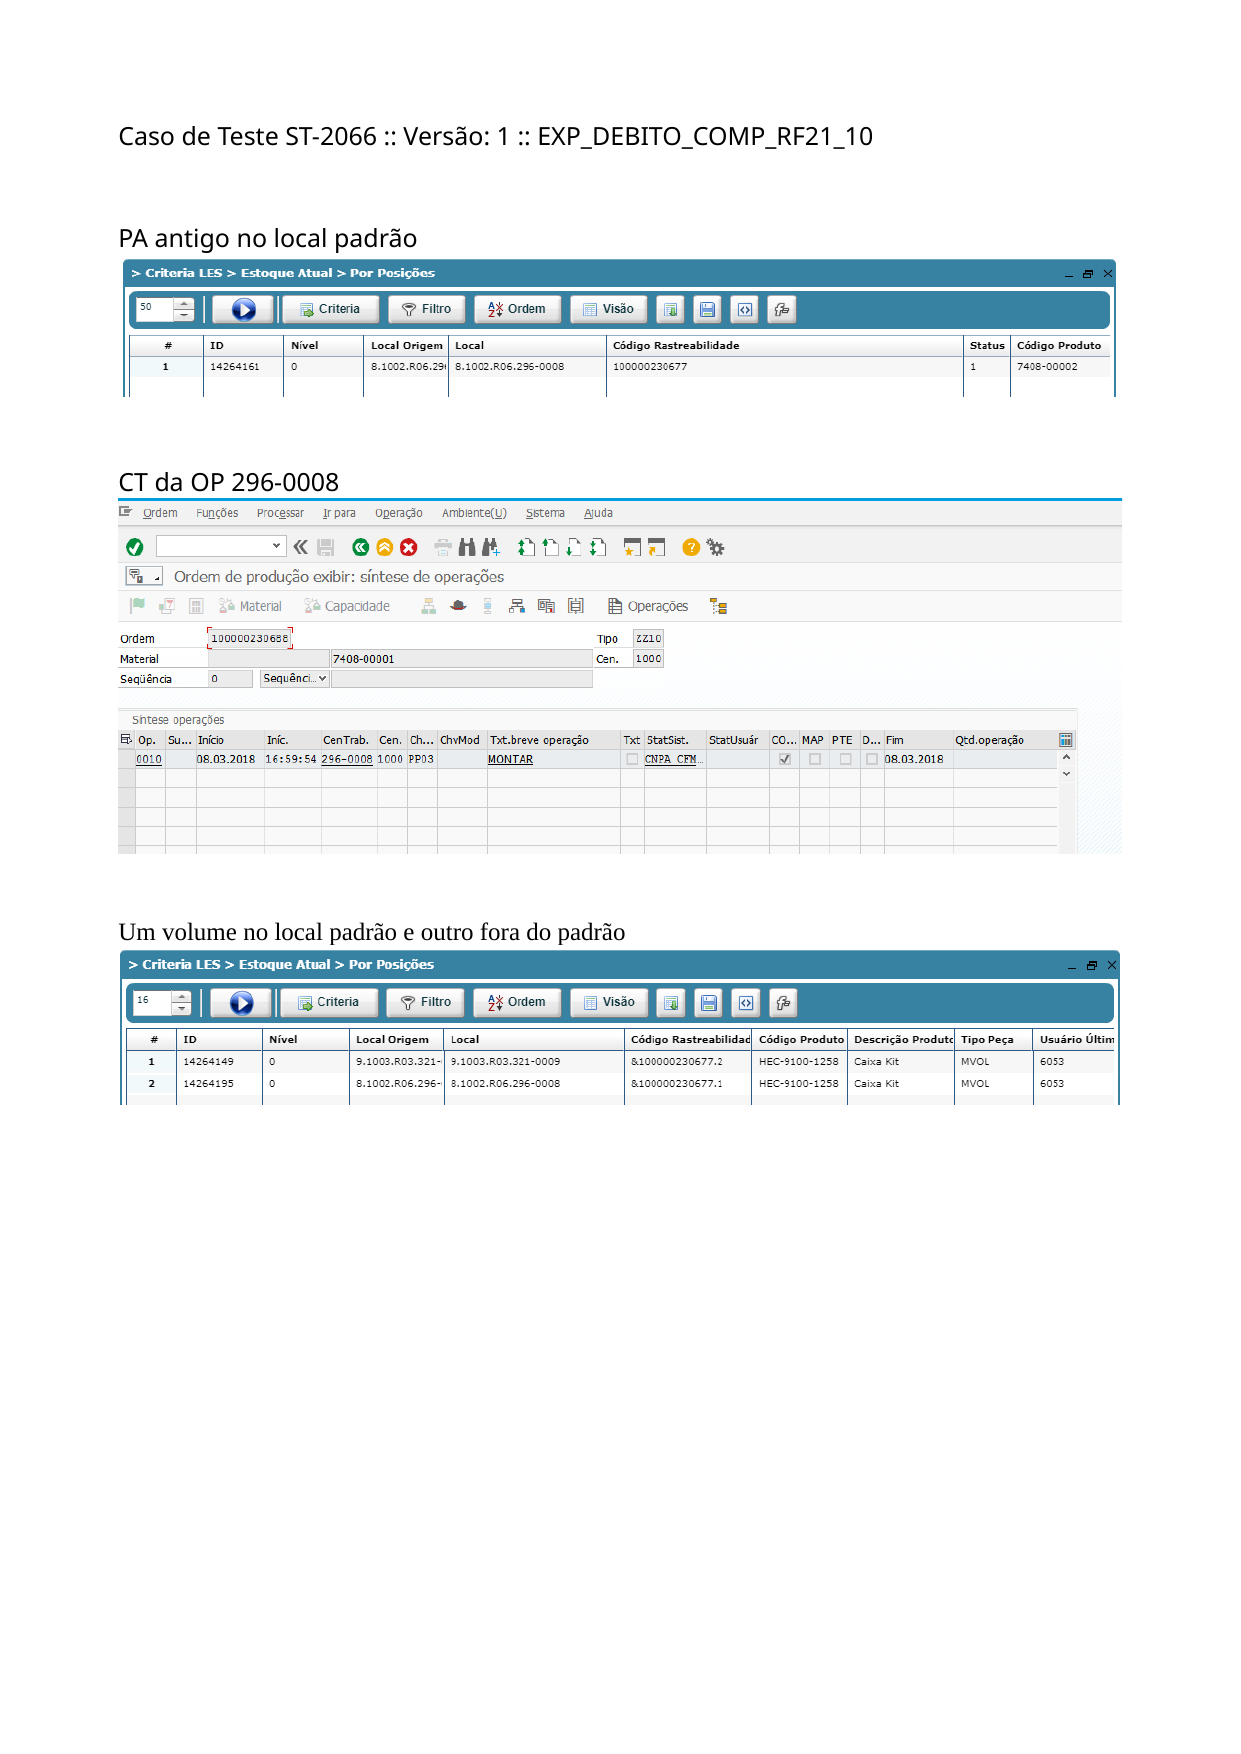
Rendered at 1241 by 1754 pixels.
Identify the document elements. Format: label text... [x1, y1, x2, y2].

picture [118, 502, 1123, 854]
picture [118, 254, 1123, 397]
picture [118, 945, 1123, 1105]
text CT da OP 296-0008 [118, 465, 1122, 498]
text Um volume no local padrão e outro fora do padrão [118, 917, 1122, 945]
text Caso de Teste ST-2066 :: Versão: 1 :: EXP_DEBITO_COMP_RF21_10 [118, 118, 1122, 152]
text PA antigo no local padrão [118, 220, 1122, 254]
